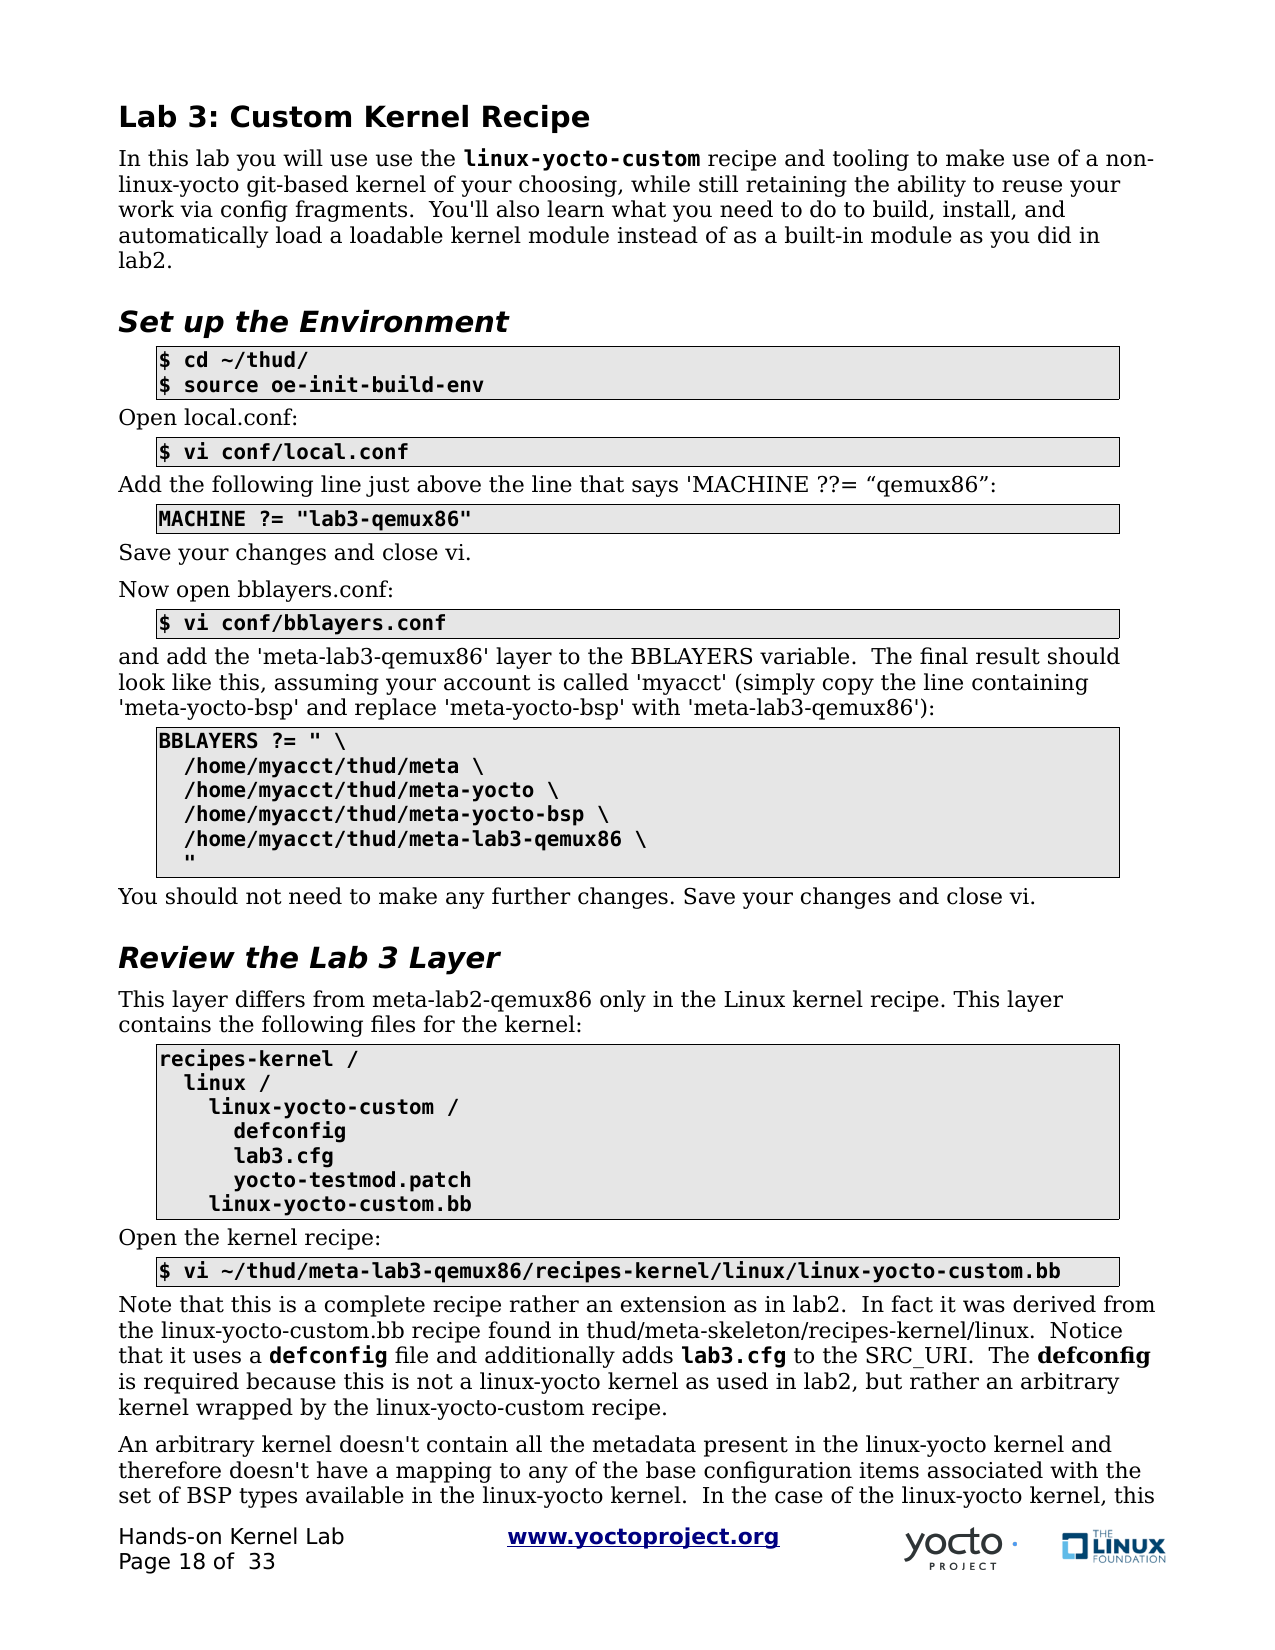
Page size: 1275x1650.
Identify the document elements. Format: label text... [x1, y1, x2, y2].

text You should not need to make any further changes. Save your changes and close vi. [118, 884, 1157, 909]
text linux-yocto-custom / [157, 1093, 1119, 1117]
text $ cd ~/thud/ [157, 347, 1119, 370]
text Add the following line just above the line that says 'MACHINE ??= “qemux86”: [118, 473, 1157, 498]
subtitle Set up the Environment [118, 306, 1157, 340]
text $ vi conf/local.conf [157, 438, 1119, 466]
text $ vi conf/bblayers.conf [157, 610, 1119, 638]
text linux-yocto-custom.bb [157, 1190, 1119, 1219]
text MACHINE ?= "lab3-qemux86" [157, 505, 1119, 533]
text defconfig [157, 1117, 1119, 1141]
text /home/myacct/thud/meta-lab3-qemux86 \ [157, 824, 1119, 848]
text An arbitrary kernel doesn't contain all the metadata present in the linux-yocto kernel and therefore doesn't have a mapping to any of the base configuration items associated with the set of BSP types available in the linux-yocto kernel. In the case of the linux-yocto kernel, this [118, 1432, 1157, 1509]
text Note that this is a complete recipe rather an extension as in lab2. In fact it was derived from the linux-yocto-custom.bb recipe found in thud/meta-skeleton/recipes-kernel/linux. Notice that it uses a defconfig file and additionally adds lab3.cfg to the SRC_URI. The defconfig is required because this is not a linux-yocto kernel as used in lab2, but rather an arbitrary kernel wrapped by the linux-yocto-custom recipe. [118, 1292, 1157, 1420]
subtitle Review the Lab 3 Layer [118, 941, 1157, 975]
text Now open bblayers.conf: [118, 577, 1157, 603]
text This layer differs from meta-lab2-qemux86 only in the Linux kernel recipe. This layer contains the following files for the kernel: [118, 987, 1157, 1038]
text /home/myacct/thud/meta-yocto-bsp \ [157, 800, 1119, 824]
text yocto-testmod.patch [157, 1165, 1119, 1190]
text Save your changes and close vi. [118, 540, 1157, 565]
text /home/myacct/thud/meta-yocto \ [157, 776, 1119, 800]
text In this lab you will use use the linux-yocto-custom recipe and tooling to make use of a non-linux-yocto git-based kernel of your choosing, while still retaining the ability to reuse your work via config fragments. You'll also learn what you need to do to build, install, and automatically load a loadable kernel module instead of as a built-in module as you did in lab2. [118, 147, 1157, 274]
text " [157, 848, 1119, 877]
subtitle Lab 3: Custom Kernel Recipe [118, 101, 1157, 134]
text linux / [157, 1068, 1119, 1093]
text Open local.conf: [118, 406, 1157, 431]
text and add the 'meta-lab3-qemux86' layer to the BBLAYERS variable. The final result should look like this, assuming your account is called 'myacct' (simply copy the line containing 'meta-yocto-bsp' and replace 'meta-yocto-bsp' with 'meta-lab3-qemux86'): [118, 644, 1157, 721]
text $ vi ~/thud/meta-lab3-qemux86/recipes-kernel/linux/linux-yocto-custom.bb [157, 1258, 1119, 1286]
text Open the kernel recipe: [118, 1225, 1157, 1251]
text $ source oe-init-build-env [157, 370, 1119, 399]
text lab3.cfg [157, 1141, 1119, 1165]
text BBLAYERS ?= " \ [157, 728, 1119, 751]
text /home/myacct/thud/meta \ [157, 751, 1119, 776]
text recipes-kernel / [157, 1045, 1119, 1068]
